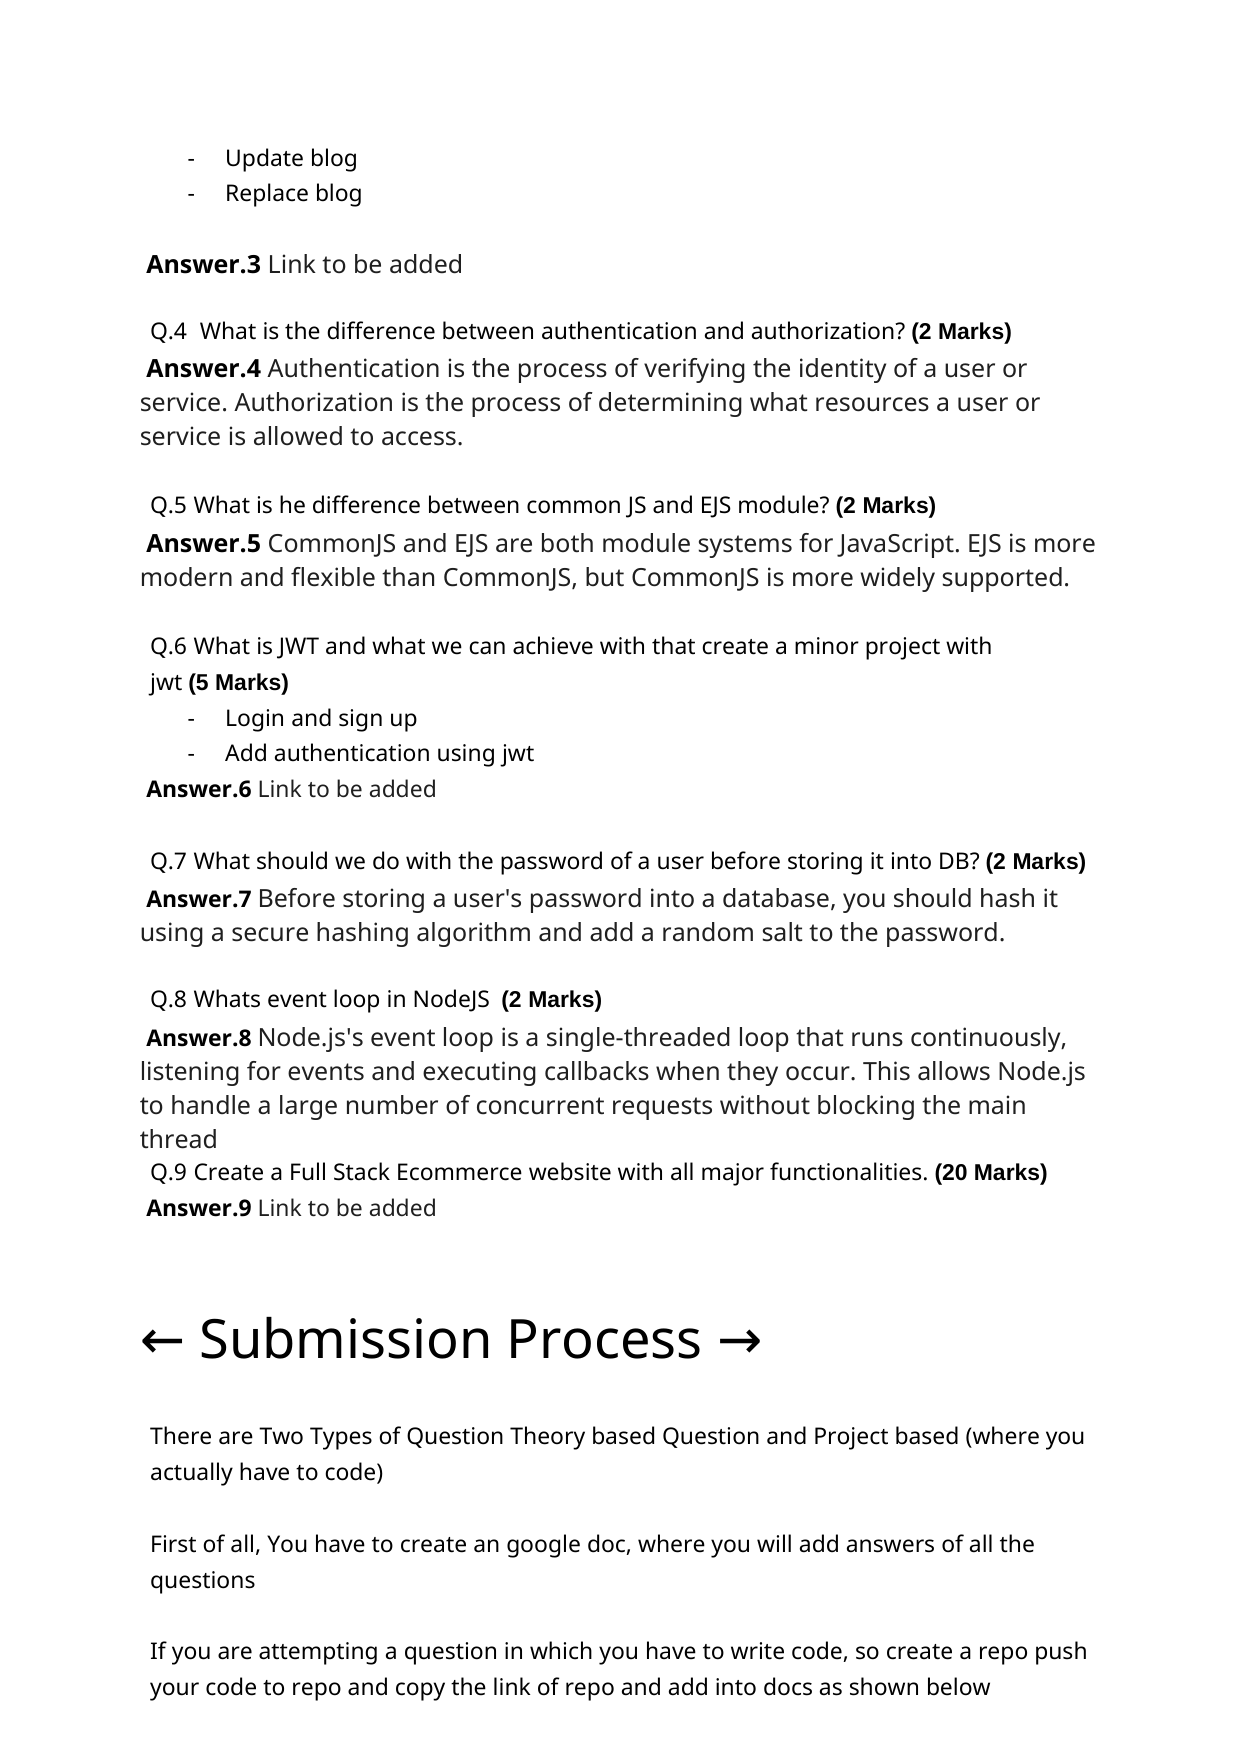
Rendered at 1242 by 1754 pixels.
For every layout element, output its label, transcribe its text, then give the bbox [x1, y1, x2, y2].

text Answer.5 CommonJS and EJS are both module systems for JavaScript. EJS is more modern and flexible than CommonJS, but CommonJS is more widely supported. [139, 526, 1104, 594]
list Answer.9 Link to be added [139, 1192, 1104, 1223]
text First of all, You have to create an google doc, where you will add answers of all the questions [150, 1528, 1078, 1595]
list What is the difference between authentication and authorization? (2 Marks) [150, 315, 1104, 346]
list Whats event loop in NodeJS (2 Marks) [150, 983, 1104, 1014]
list What should we do with the password of a user before storing it into DB? (2 Marks) [150, 845, 1104, 876]
list Answer.4 Authentication is the process of verifying the identity of a user or service. Authorization is the process of determining what resources a user or service is allowed to access. [139, 351, 1104, 453]
list Login and sign up [187, 702, 1104, 733]
text There are Two Types of Question Theory based Question and Project based (where you actually have to code) [150, 1420, 1104, 1487]
list Replace blog [187, 177, 1104, 208]
list Answer.3 Link to be added [139, 247, 1104, 281]
text Answer.8 Node.js's event loop is a single-threaded loop that runs continuously, listening for events and executing callbacks when they occur. This allows Node.js to handle a large number of concurrent requests without blocking the main thread [139, 1019, 1104, 1156]
list Add authentication using jwt [187, 737, 1104, 768]
list What is JWT and what we can achieve with that create a minor project with jwt (5 Marks) [150, 630, 1014, 697]
list ← Submission Process → [139, 1300, 1104, 1374]
list Create a Full Stack Ecommerce website with all major functionalities. (20 Marks) [150, 1156, 1104, 1187]
list Update blog [187, 142, 1104, 173]
text If you are attempting a question in which you have to write code, so create a repo push your code to repo and copy the link of repo and add into docs as shown below [150, 1635, 1104, 1702]
list Answer.6 Link to be added [139, 773, 1104, 804]
list What is he difference between common JS and EJS module? (2 Marks) [150, 489, 1104, 521]
list Answer.7 Before storing a user's password into a database, you should hash it using a secure hashing algorithm and add a random salt to the password. [139, 881, 1104, 949]
